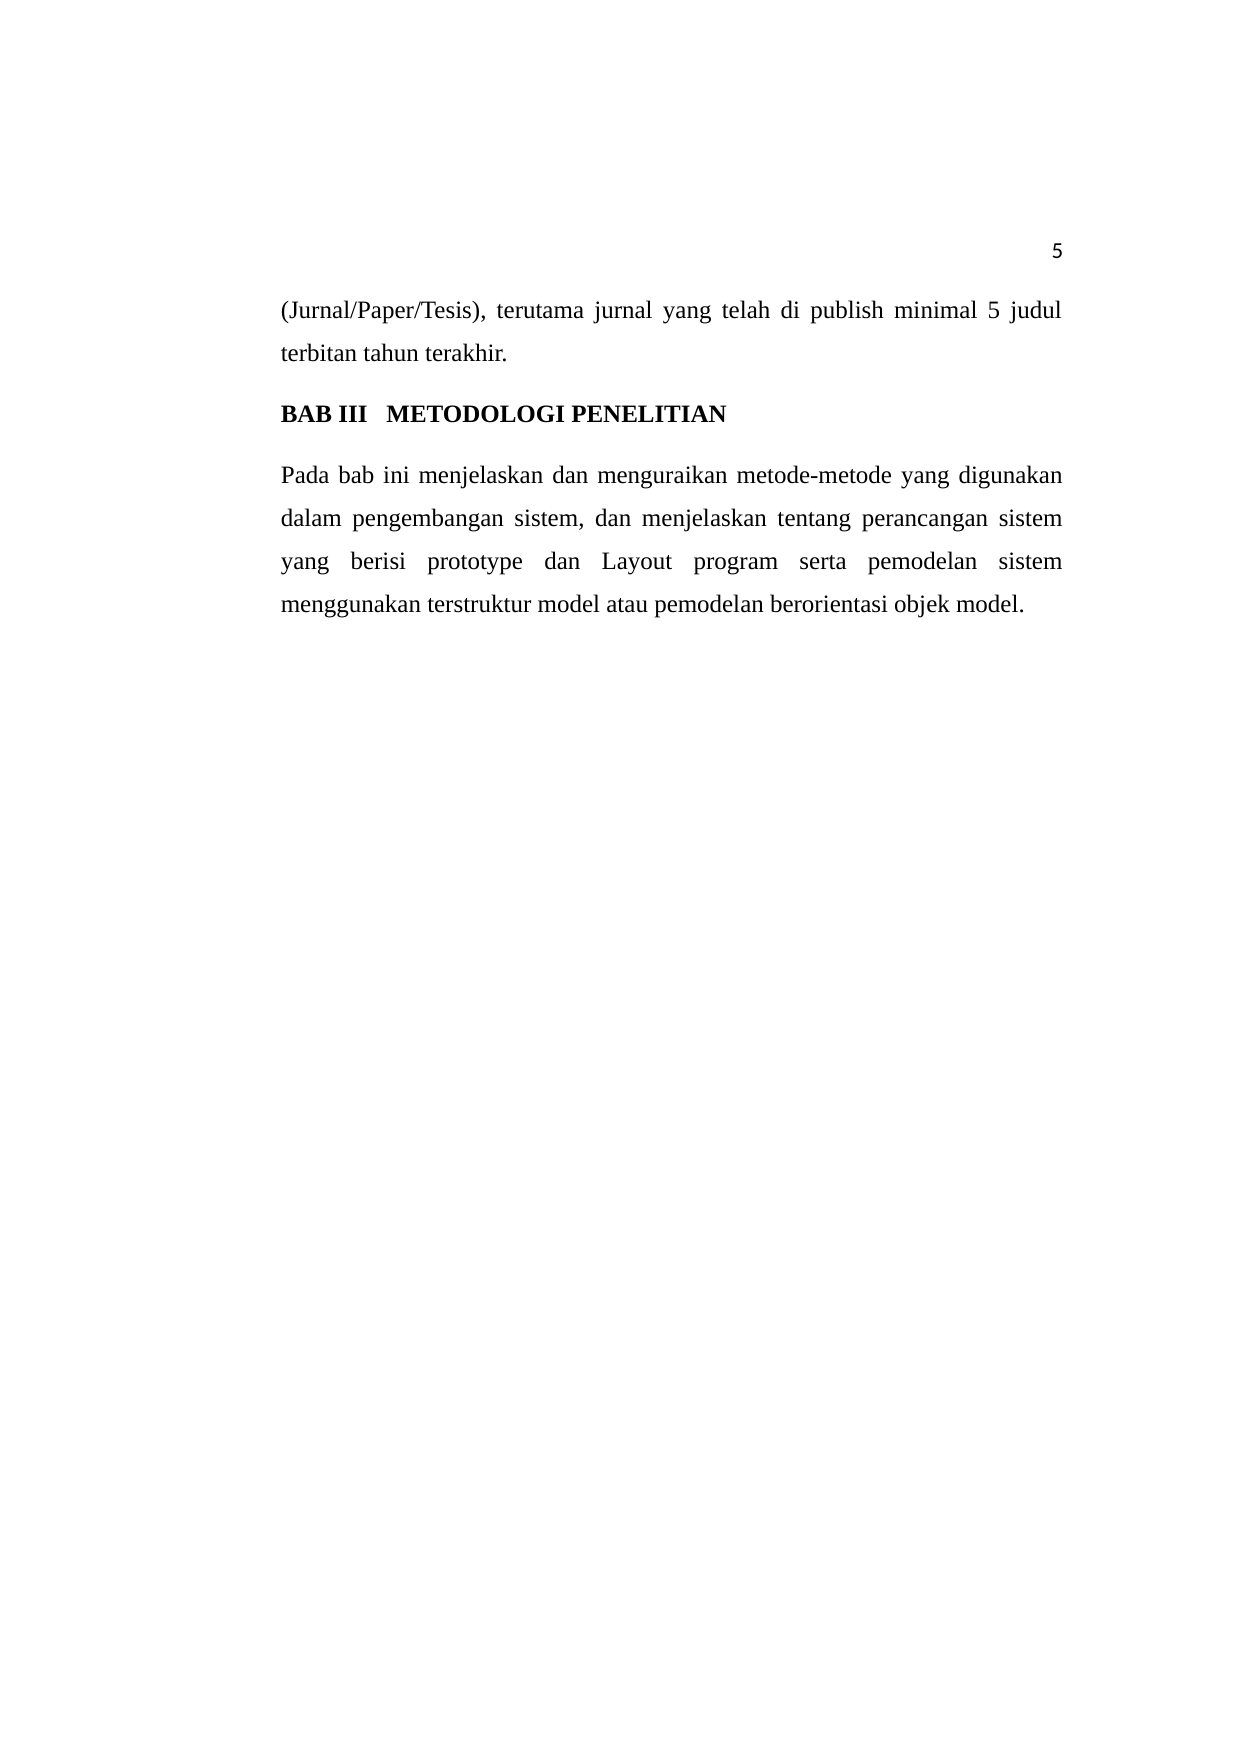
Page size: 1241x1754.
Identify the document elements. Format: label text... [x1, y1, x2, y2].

text Pada bab ini menjelaskan dan menguraikan metode-metode yang digunakan dalam pengembangan sistem, dan menjelaskan tentang perancangan sistem yang berisi prototype dan Layout program serta pemodelan sistem menggunakan terstruktur model atau pemodelan berorientasi objek model. [281, 460, 1063, 618]
text (Jurnal/Paper/Tesis), terutama jurnal yang telah di publish minimal 5 judul terbitan tahun terakhir. [281, 295, 1063, 367]
text BAB III METODOLOGI PENELITIAN [281, 399, 1063, 428]
